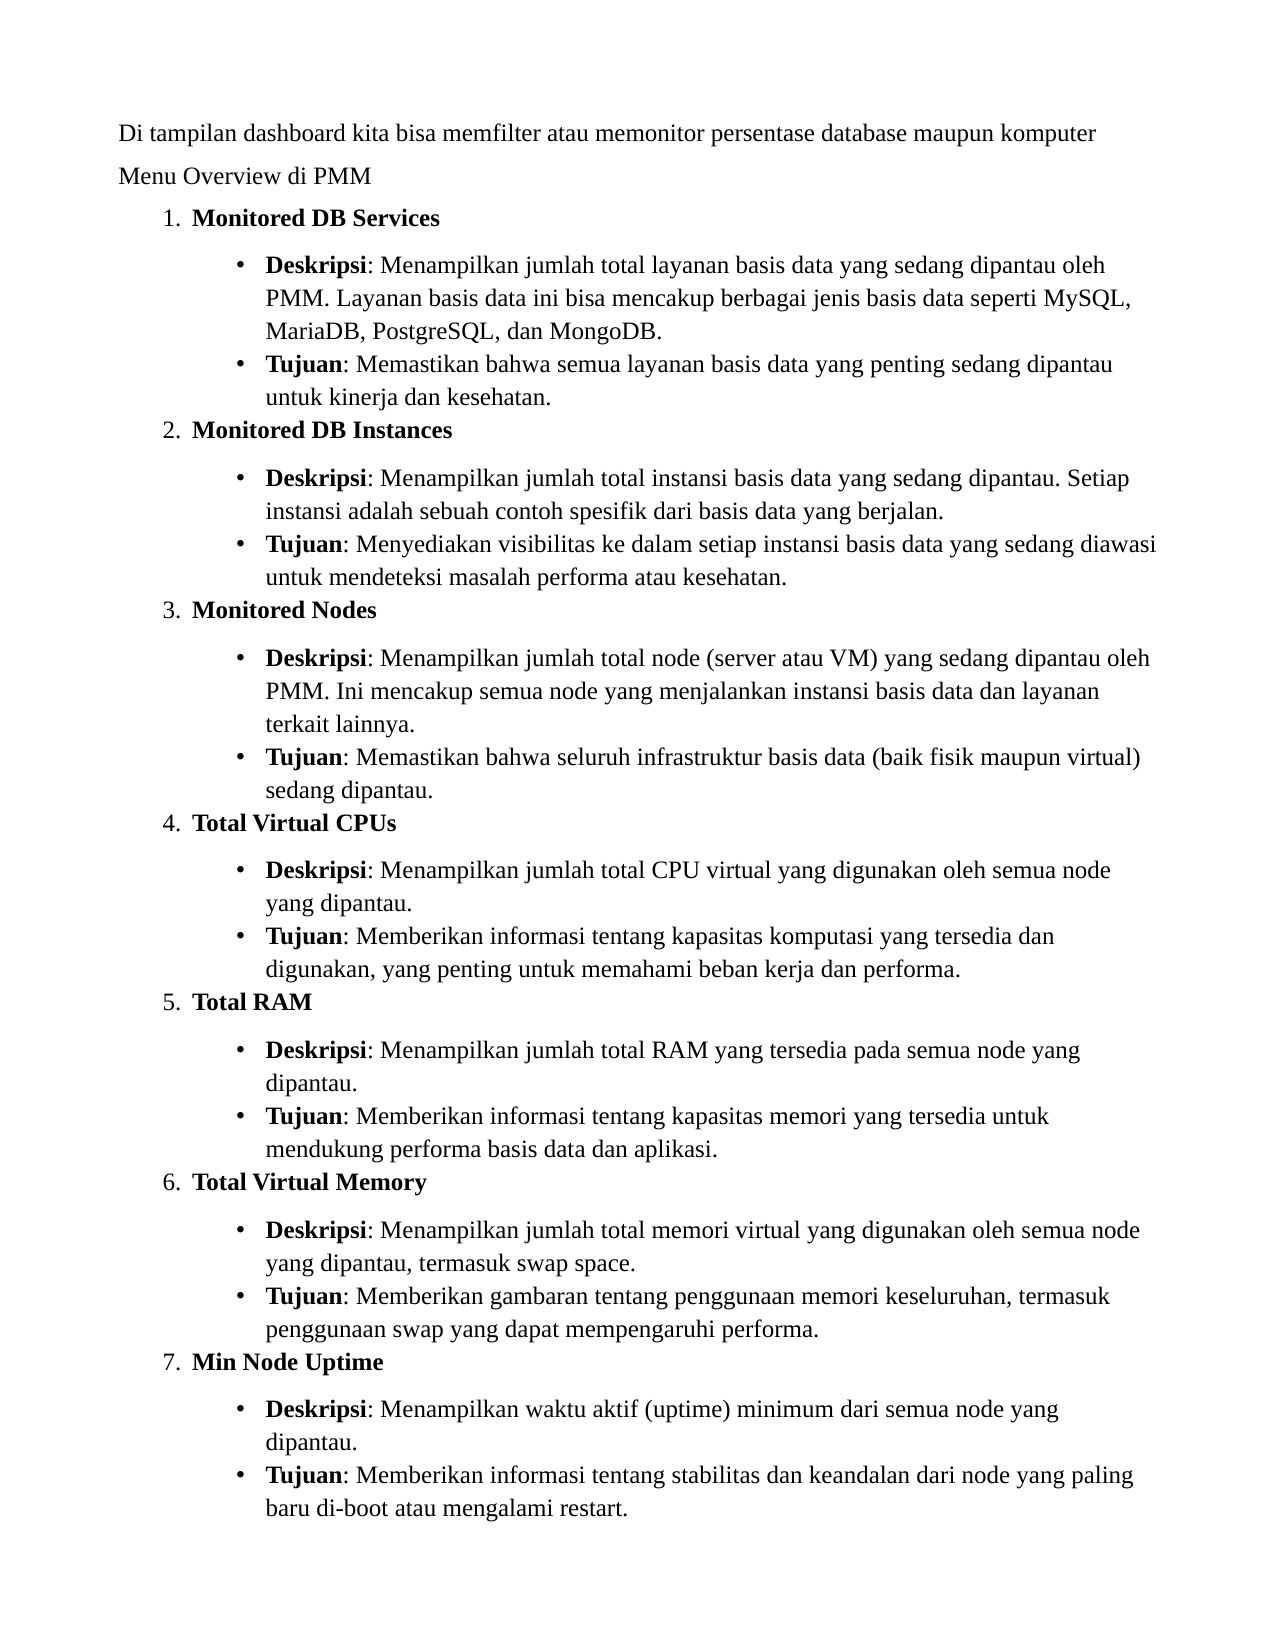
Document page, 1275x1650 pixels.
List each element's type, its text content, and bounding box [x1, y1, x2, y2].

list Deskripsi: Menampilkan jumlah total RAM yang tersedia pada semua node yang dipantau. [236, 1035, 1157, 1097]
list Deskripsi: Menampilkan waktu aktif (uptime) minimum dari semua node yang dipantau. [236, 1394, 1157, 1456]
subtitle Menu Overview di PMM [118, 161, 1157, 190]
list Deskripsi: Menampilkan jumlah total node (server atau VM) yang sedang dipantau oleh PMM. Ini mencakup semua node yang menjalankan instansi basis data dan layanan terkait lainnya. [236, 643, 1157, 737]
list Tujuan: Memastikan bahwa semua layanan basis data yang penting sedang dipantau untuk kinerja dan kesehatan. [236, 349, 1157, 411]
list Tujuan: Memberikan informasi tentang kapasitas memori yang tersedia untuk mendukung performa basis data dan aplikasi. [236, 1101, 1157, 1163]
text Di tampilan dashboard kita bisa memfilter atau memonitor persentase database maupun komputer [118, 118, 1157, 147]
list Monitored DB Services [162, 203, 1157, 231]
list Min Node Uptime [162, 1347, 1157, 1376]
list Deskripsi: Menampilkan jumlah total memori virtual yang digunakan oleh semua node yang dipantau, termasuk swap space. [236, 1215, 1157, 1277]
list Monitored Nodes [162, 595, 1157, 624]
list Deskripsi: Menampilkan jumlah total layanan basis data yang sedang dipantau oleh PMM. Layanan basis data ini bisa mencakup berbagai jenis basis data seperti MySQL, MariaDB, PostgreSQL, dan MongoDB. [236, 250, 1157, 345]
list Total Virtual Memory [162, 1167, 1157, 1196]
list Tujuan: Memberikan gambaran tentang penggunaan memori keseluruhan, termasuk penggunaan swap yang dapat mempengaruhi performa. [236, 1281, 1157, 1343]
list Deskripsi: Menampilkan jumlah total instansi basis data yang sedang dipantau. Setiap instansi adalah sebuah contoh spesifik dari basis data yang berjalan. [236, 463, 1157, 525]
list Tujuan: Memastikan bahwa seluruh infrastruktur basis data (baik fisik maupun virtual) sedang dipantau. [236, 742, 1157, 803]
list Total RAM [162, 987, 1157, 1016]
list Monitored DB Instances [162, 415, 1157, 444]
list Total Virtual CPUs [162, 808, 1157, 837]
list Tujuan: Menyediakan visibilitas ke dalam setiap instansi basis data yang sedang diawasi untuk mendeteksi masalah performa atau kesehatan. [236, 529, 1157, 591]
list Tujuan: Memberikan informasi tentang stabilitas dan keandalan dari node yang paling baru di-boot atau mengalami restart. [236, 1461, 1157, 1522]
list Tujuan: Memberikan informasi tentang kapasitas komputasi yang tersedia dan digunakan, yang penting untuk memahami beban kerja dan performa. [236, 921, 1157, 983]
list Deskripsi: Menampilkan jumlah total CPU virtual yang digunakan oleh semua node yang dipantau. [236, 855, 1157, 917]
